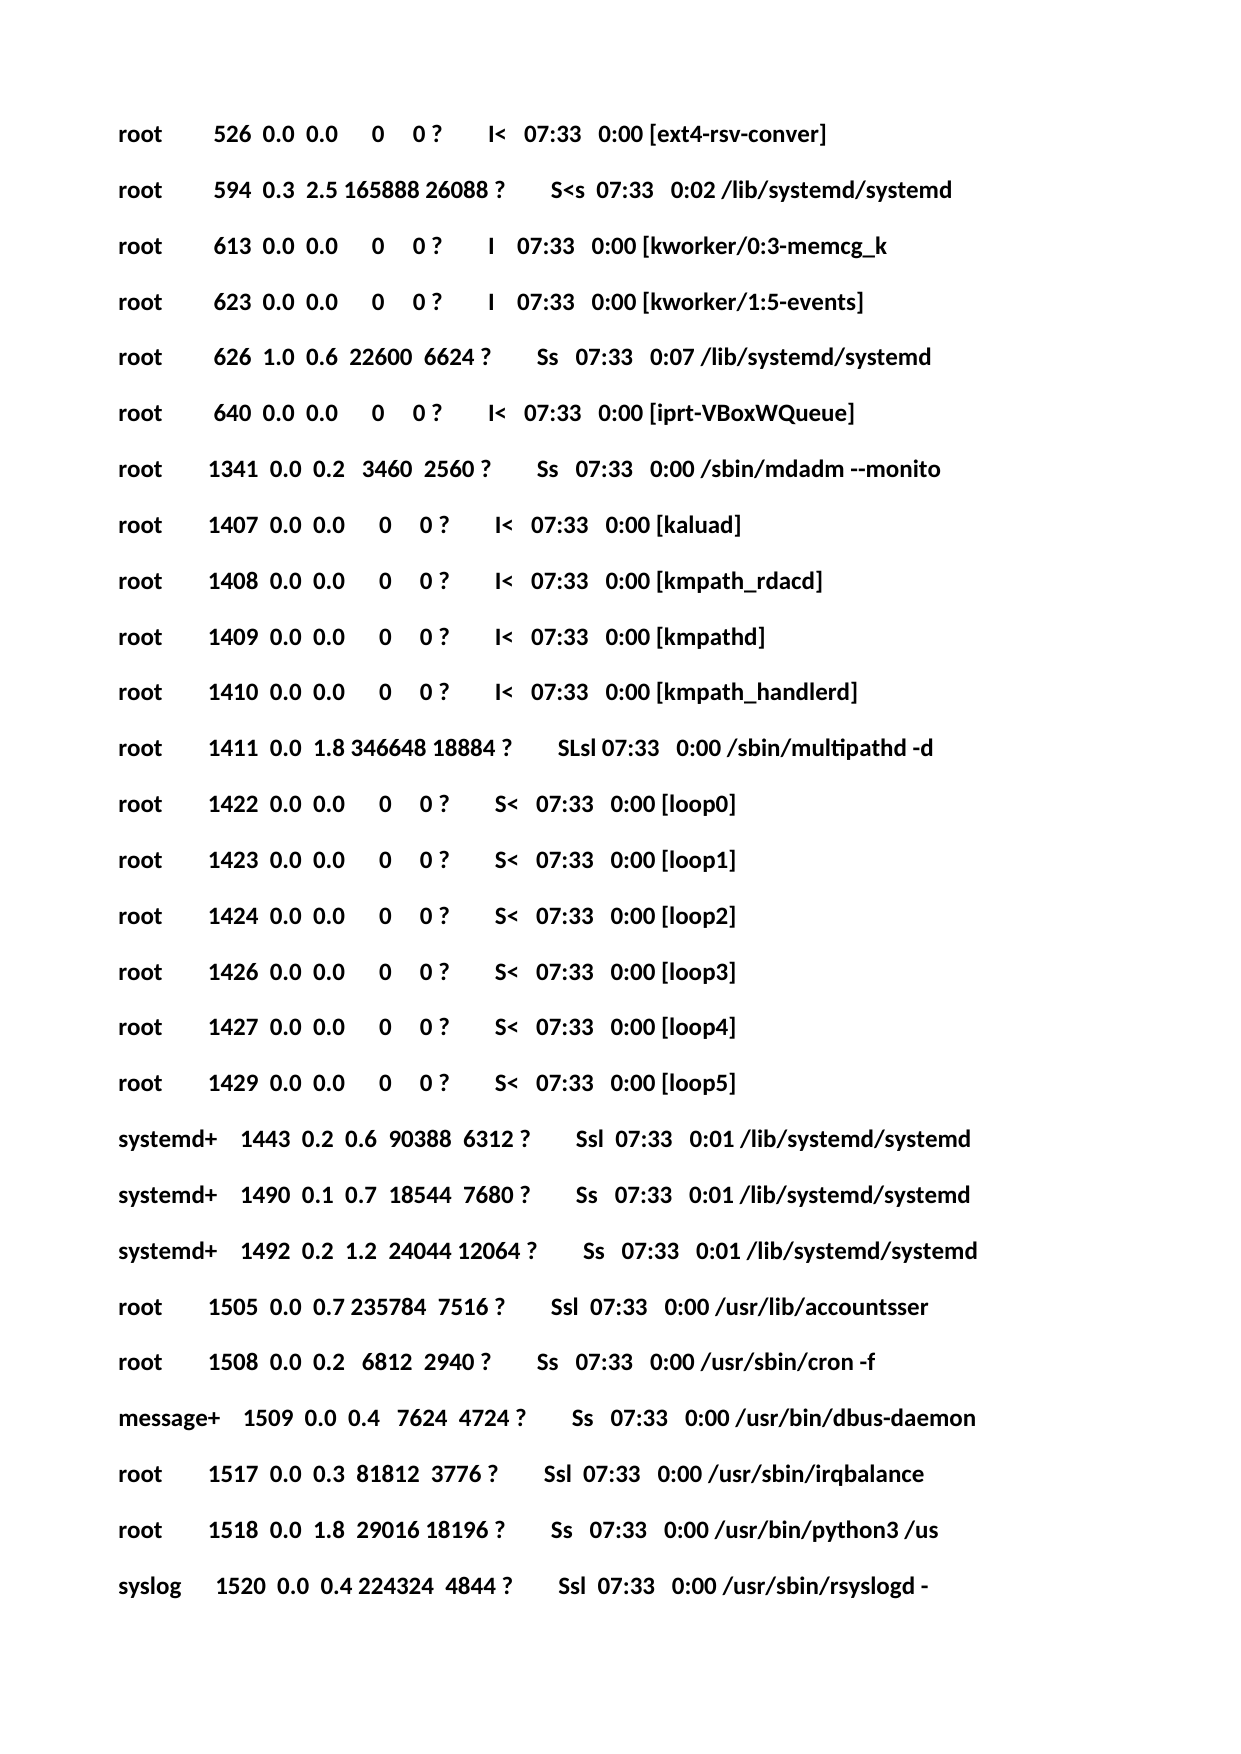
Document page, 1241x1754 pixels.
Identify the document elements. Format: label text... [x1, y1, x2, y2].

text root 1410 0.0 0.0 0 0 ? I< 07:33 0:00 [kmpath_handlerd] [118, 676, 1122, 707]
text root 1426 0.0 0.0 0 0 ? S< 07:33 0:00 [loop3] [118, 956, 1122, 986]
text syslog 1520 0.0 0.4 224324 4844 ? Ssl 07:33 0:00 /usr/sbin/rsyslogd - [118, 1570, 1122, 1600]
text systemd+ 1443 0.2 0.6 90388 6312 ? Ssl 07:33 0:01 /lib/systemd/systemd [118, 1123, 1122, 1154]
text root 1429 0.0 0.0 0 0 ? S< 07:33 0:00 [loop5] [118, 1067, 1122, 1098]
text root 526 0.0 0.0 0 0 ? I< 07:33 0:00 [ext4-rsv-conver] [118, 118, 1122, 149]
text root 1407 0.0 0.0 0 0 ? I< 07:33 0:00 [kaluad] [118, 509, 1122, 539]
text root 1423 0.0 0.0 0 0 ? S< 07:33 0:00 [loop1] [118, 844, 1122, 874]
text root 1517 0.0 0.3 81812 3776 ? Ssl 07:33 0:00 /usr/sbin/irqbalance [118, 1458, 1122, 1489]
text root 1424 0.0 0.0 0 0 ? S< 07:33 0:00 [loop2] [118, 900, 1122, 930]
text root 1411 0.0 1.8 346648 18884 ? SLsl 07:33 0:00 /sbin/multipathd -d [118, 732, 1122, 763]
text root 1341 0.0 0.2 3460 2560 ? Ss 07:33 0:00 /sbin/mdadm --monito [118, 453, 1122, 484]
text root 613 0.0 0.0 0 0 ? I 07:33 0:00 [kworker/0:3-memcg_k [118, 230, 1122, 260]
text root 1505 0.0 0.7 235784 7516 ? Ssl 07:33 0:00 /usr/lib/accountsser [118, 1291, 1122, 1321]
text systemd+ 1490 0.1 0.7 18544 7680 ? Ss 07:33 0:01 /lib/systemd/systemd [118, 1179, 1122, 1209]
text root 1409 0.0 0.0 0 0 ? I< 07:33 0:00 [kmpathd] [118, 621, 1122, 651]
text root 1422 0.0 0.0 0 0 ? S< 07:33 0:00 [loop0] [118, 788, 1122, 819]
text message+ 1509 0.0 0.4 7624 4724 ? Ss 07:33 0:00 /usr/bin/dbus-daemon [118, 1402, 1122, 1433]
text root 626 1.0 0.6 22600 6624 ? Ss 07:33 0:07 /lib/systemd/systemd [118, 341, 1122, 372]
text root 1518 0.0 1.8 29016 18196 ? Ss 07:33 0:00 /usr/bin/python3 /us [118, 1514, 1122, 1544]
text root 640 0.0 0.0 0 0 ? I< 07:33 0:00 [iprt-VBoxWQueue] [118, 397, 1122, 428]
text root 623 0.0 0.0 0 0 ? I 07:33 0:00 [kworker/1:5-events] [118, 286, 1122, 316]
text root 1408 0.0 0.0 0 0 ? I< 07:33 0:00 [kmpath_rdacd] [118, 565, 1122, 595]
text root 1427 0.0 0.0 0 0 ? S< 07:33 0:00 [loop4] [118, 1011, 1122, 1042]
text root 594 0.3 2.5 165888 26088 ? S<s 07:33 0:02 /lib/systemd/systemd [118, 174, 1122, 204]
text systemd+ 1492 0.2 1.2 24044 12064 ? Ss 07:33 0:01 /lib/systemd/systemd [118, 1235, 1122, 1265]
text root 1508 0.0 0.2 6812 2940 ? Ss 07:33 0:00 /usr/sbin/cron -f [118, 1346, 1122, 1377]
